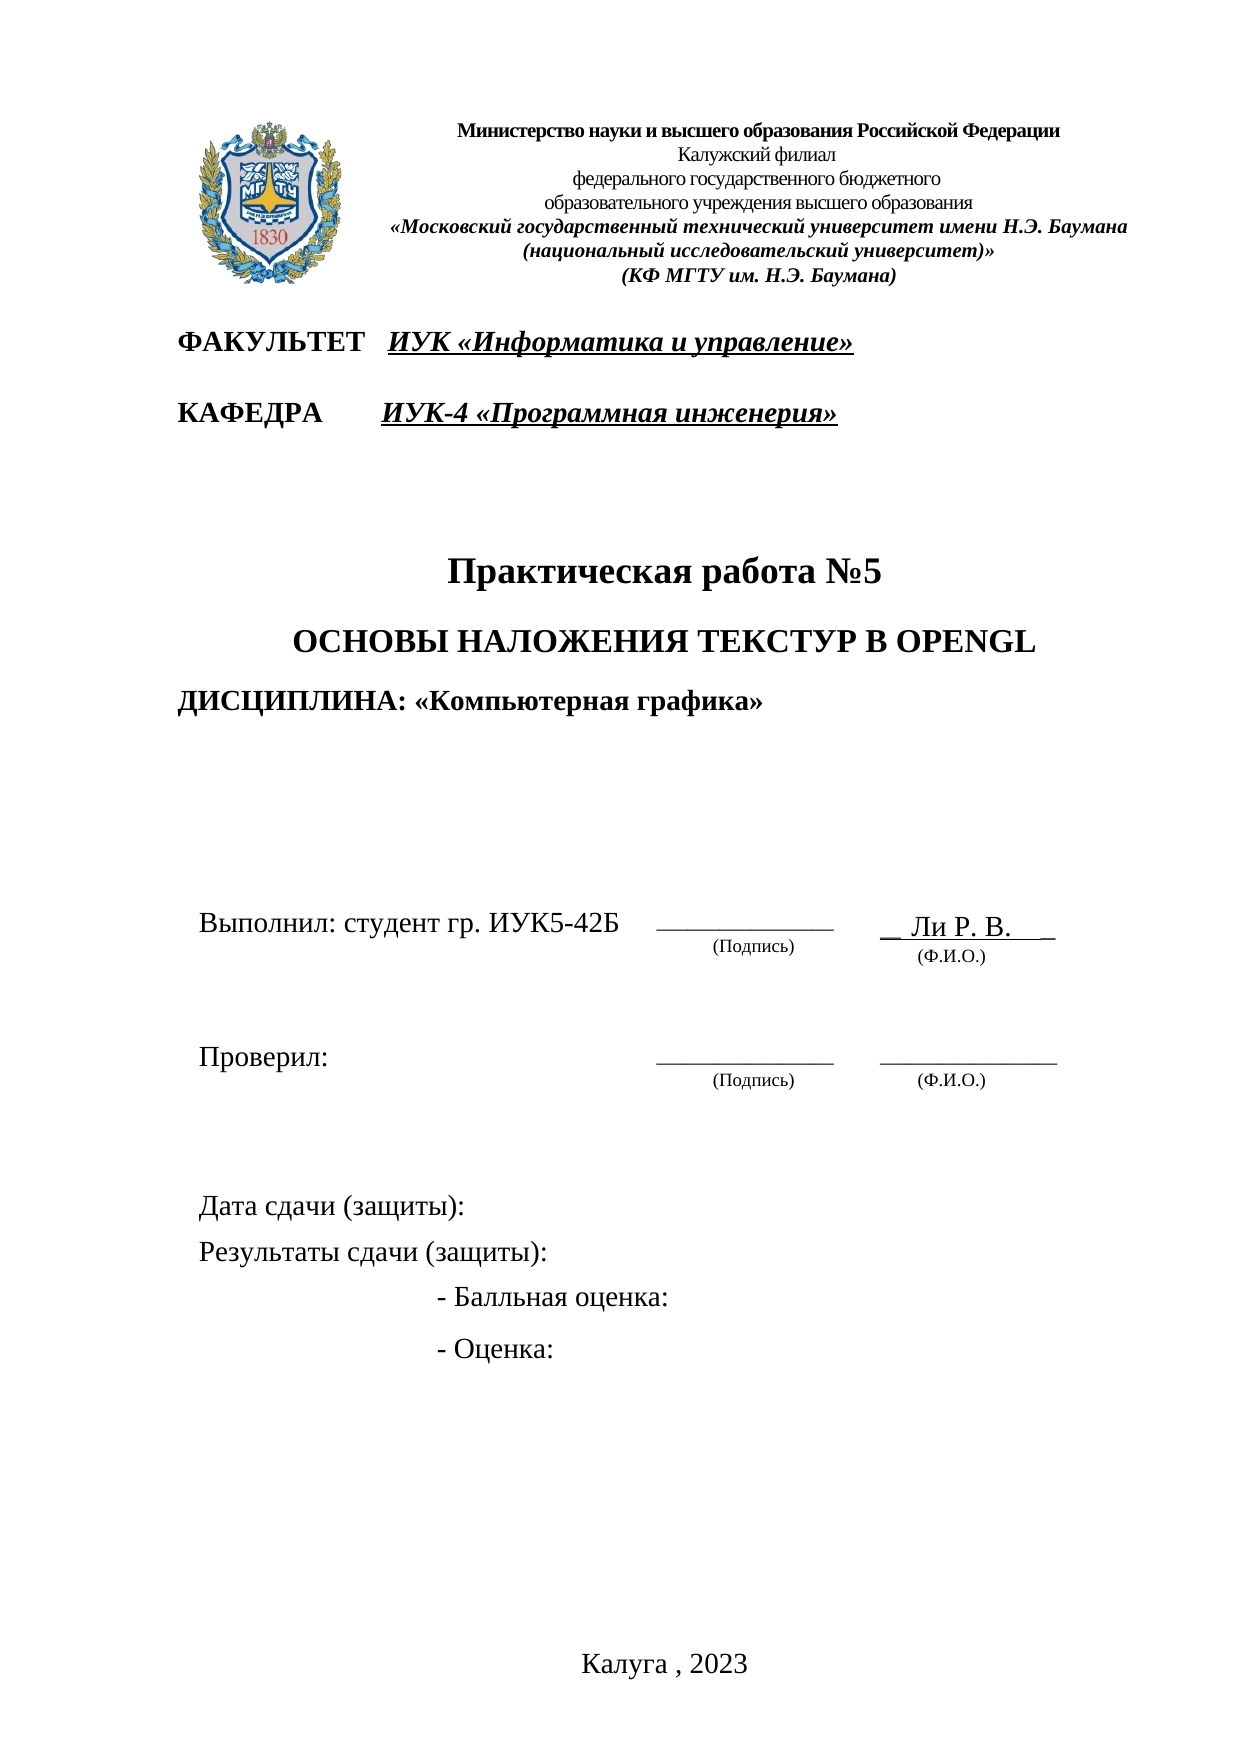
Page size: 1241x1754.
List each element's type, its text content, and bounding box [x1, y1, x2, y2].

table_cell - Балльная оценка: - Оценка: [425, 1279, 1163, 1384]
text ФАКУЛЬТЕТ ИУК «Информатика и управление» [177, 324, 1181, 358]
table_cell Проверил: [188, 1018, 645, 1142]
text ДИСЦИПЛИНА: «Компьютерная графика» [177, 683, 1152, 717]
table_cell [188, 1279, 425, 1384]
text Практическая работа №5 [177, 549, 1152, 592]
table_header __ Ли Р. В. _ (Ф.И.О.) [879, 885, 1163, 1018]
table_header _________________ (Подпись) [645, 885, 879, 1018]
table_cell _________________ (Подпись) [645, 1018, 879, 1142]
table_cell _________________ (Ф.И.О.) [879, 1018, 1163, 1142]
text КАФЕДРА ИУК-4 «Программная инженерия» [177, 395, 1152, 429]
table_cell Дата сдачи (защиты): Результаты сдачи (защиты): [188, 1142, 1163, 1279]
table_header Выполнил: студент гр. ИУК5-42Б [188, 885, 645, 1018]
text ОСНОВЫ НАЛОЖЕНИЯ ТЕКСТУР В OPENGL [177, 621, 1152, 659]
table_header [188, 118, 353, 287]
table_header Министерство науки и высшего образования Российской Федерации Калужский филиал федерального государственного бюджетного образовательного учреждения высшего образования «Московский государственный технический университет имени Н.Э. Баумана (национальный исследовательский университет)» (КФ МГТУ им. Н.Э. Баумана) [353, 118, 1165, 287]
